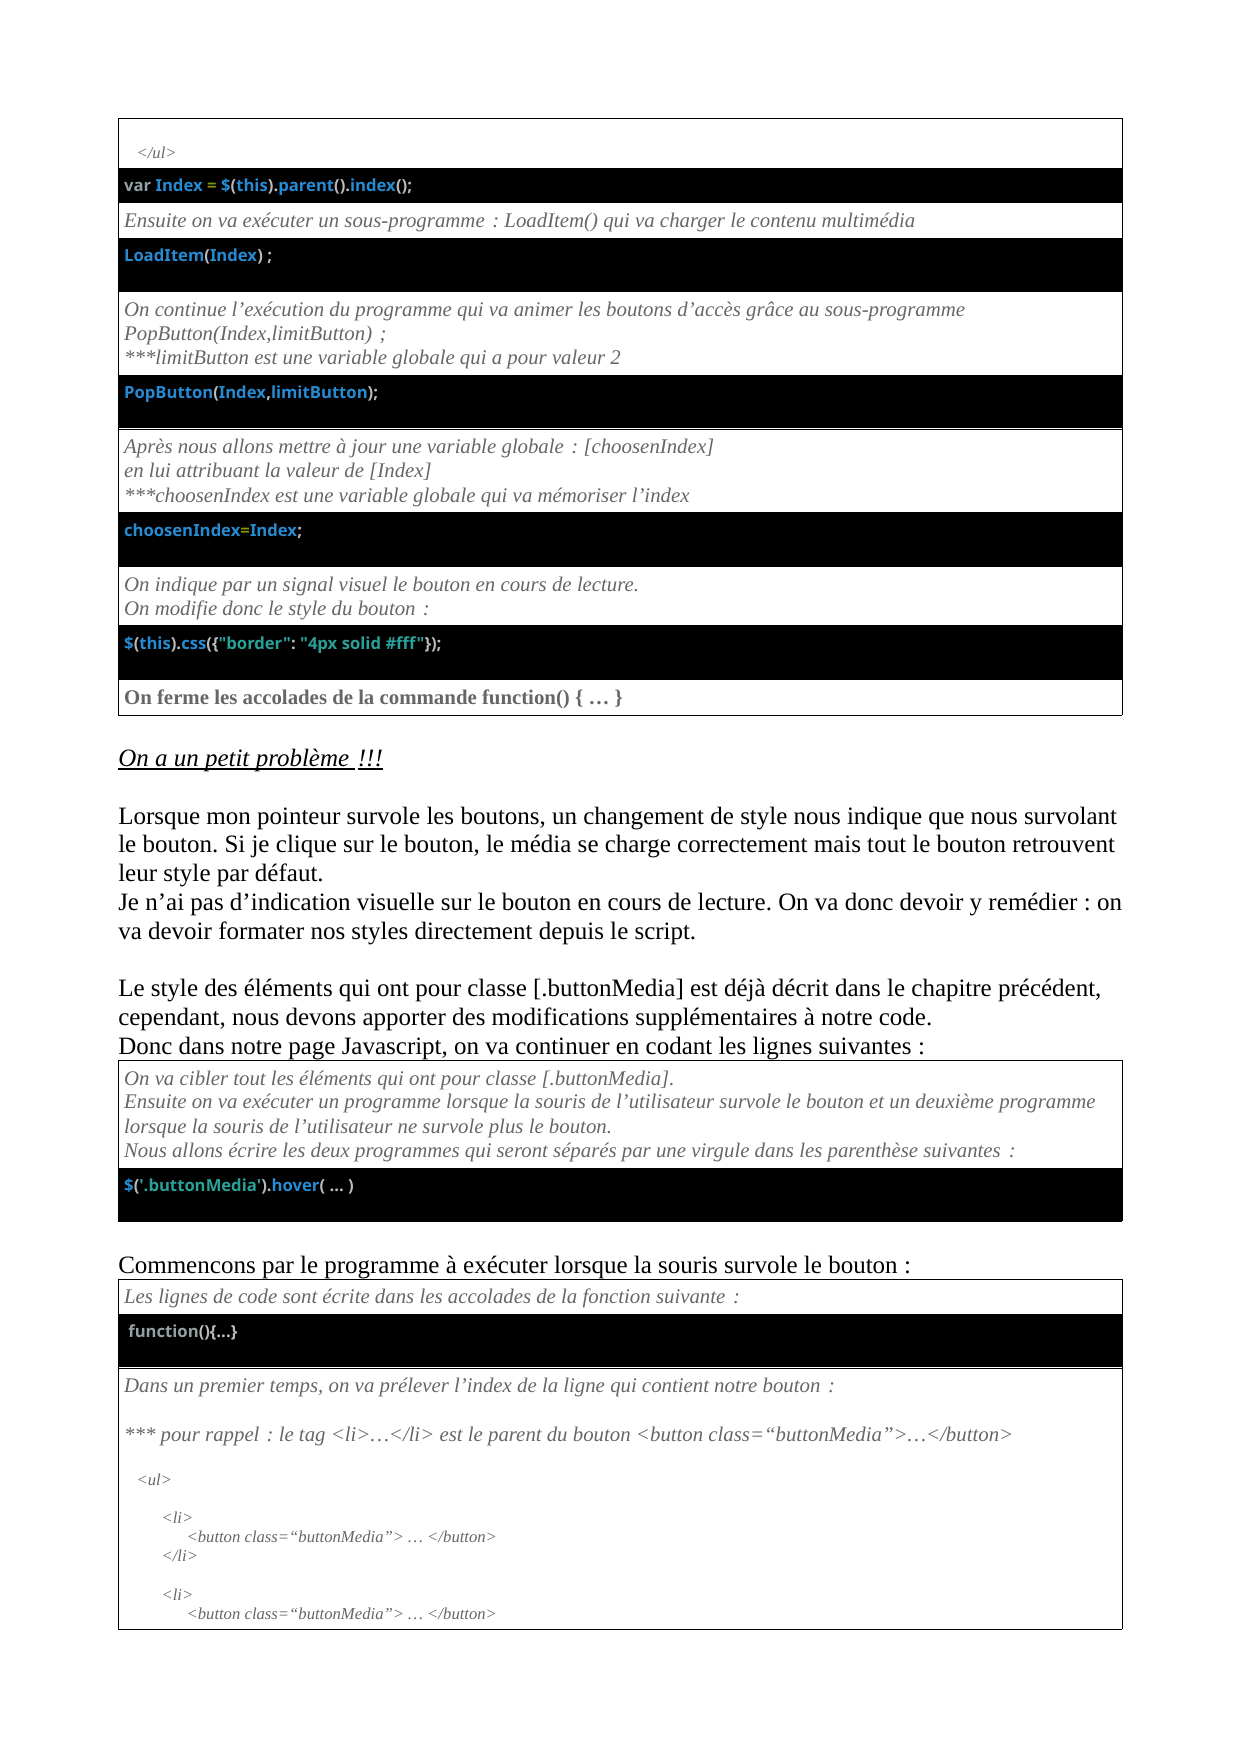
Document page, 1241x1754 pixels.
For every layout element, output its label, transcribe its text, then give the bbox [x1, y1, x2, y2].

table_cell Dans un premier temps, on va prélever l’index de la ligne qui contient notre bouton : *** pour rappel : le tag <li>…</li> est le parent du bouton <button class=“buttonMedia”>…</button> <ul> <li> <button class=“buttonMedia”> … </button> </li> <li> <button class=“buttonMedia”> … </button> [119, 1369, 1122, 1629]
table_cell Après nous allons mettre à jour une variable globale : [choosenIndex] en lui attribuant la valeur de [Index] ***choosenIndex est une variable globale qui va mémoriser l’index [119, 430, 1122, 512]
text Je n’ai pas d’indication visuelle sur le bouton en cours de lecture. On va donc devoir y remédier : on va devoir formater nos styles directement depuis le script. [118, 887, 1122, 944]
table_cell $('.buttonMedia').hover( … ) [119, 1169, 1122, 1221]
text Commencons par le programme à exécuter lorsque la souris survole le bouton : [118, 1250, 1122, 1278]
text Donc dans notre page Javascript, on va continuer en codant les lignes suivantes : [118, 1031, 1122, 1059]
table_cell Ensuite on va exécuter un sous-programme : LoadItem() qui va charger le contenu multimédia [119, 203, 1122, 238]
table_cell function(){...} [119, 1315, 1122, 1367]
table_cell On ferme les accolades de la commande function() { … } [119, 680, 1122, 714]
table_header Les lignes de code sont écrite dans les accolades de la fonction suivante : [119, 1280, 1122, 1314]
text Le style des éléments qui ont pour classe [.buttonMedia] est déjà décrit dans le chapitre précédent, cependant, nous devons apporter des modifications supplémentaires à notre code. [118, 973, 1122, 1031]
table_cell choosenIndex=Index; [119, 513, 1122, 566]
table_cell $(this).css({"border": "4px solid #fff"}); [119, 626, 1122, 679]
text Lorsque mon pointeur survole les boutons, un changement de style nous indique que nous survolant le bouton. Si je clique sur le bouton, le média se charge correctement mais tout le bouton retrouvent leur style par défaut. [118, 801, 1122, 887]
table_cell </ul> [119, 119, 1122, 168]
table_cell var Index = $(this).parent().index(); [119, 169, 1122, 202]
table_cell On continue l’exécution du programme qui va animer les boutons d’accès grâce au sous-programme PopButton(Index,limitButton) ; ***limitButton est une variable globale qui a pour valeur 2 [119, 292, 1122, 375]
table_cell PopButton(Index,limitButton); [119, 376, 1122, 428]
text On a un petit problème !!! [118, 743, 1122, 772]
table_cell LoadItem(Index) ; [119, 239, 1122, 291]
table_header On va cibler tout les éléments qui ont pour classe [.buttonMedia]. Ensuite on va exécuter un programme lorsque la souris de l’utilisateur survole le bouton et un deuxième programme lorsque la souris de l’utilisateur ne survole plus le bouton. Nous allons écrire les deux programmes qui seront séparés par une virgule dans les parenthèse suivantes : [119, 1061, 1122, 1167]
table_cell On indique par un signal visuel le bouton en cours de lecture. On modifie donc le style du bouton : [119, 567, 1122, 625]
